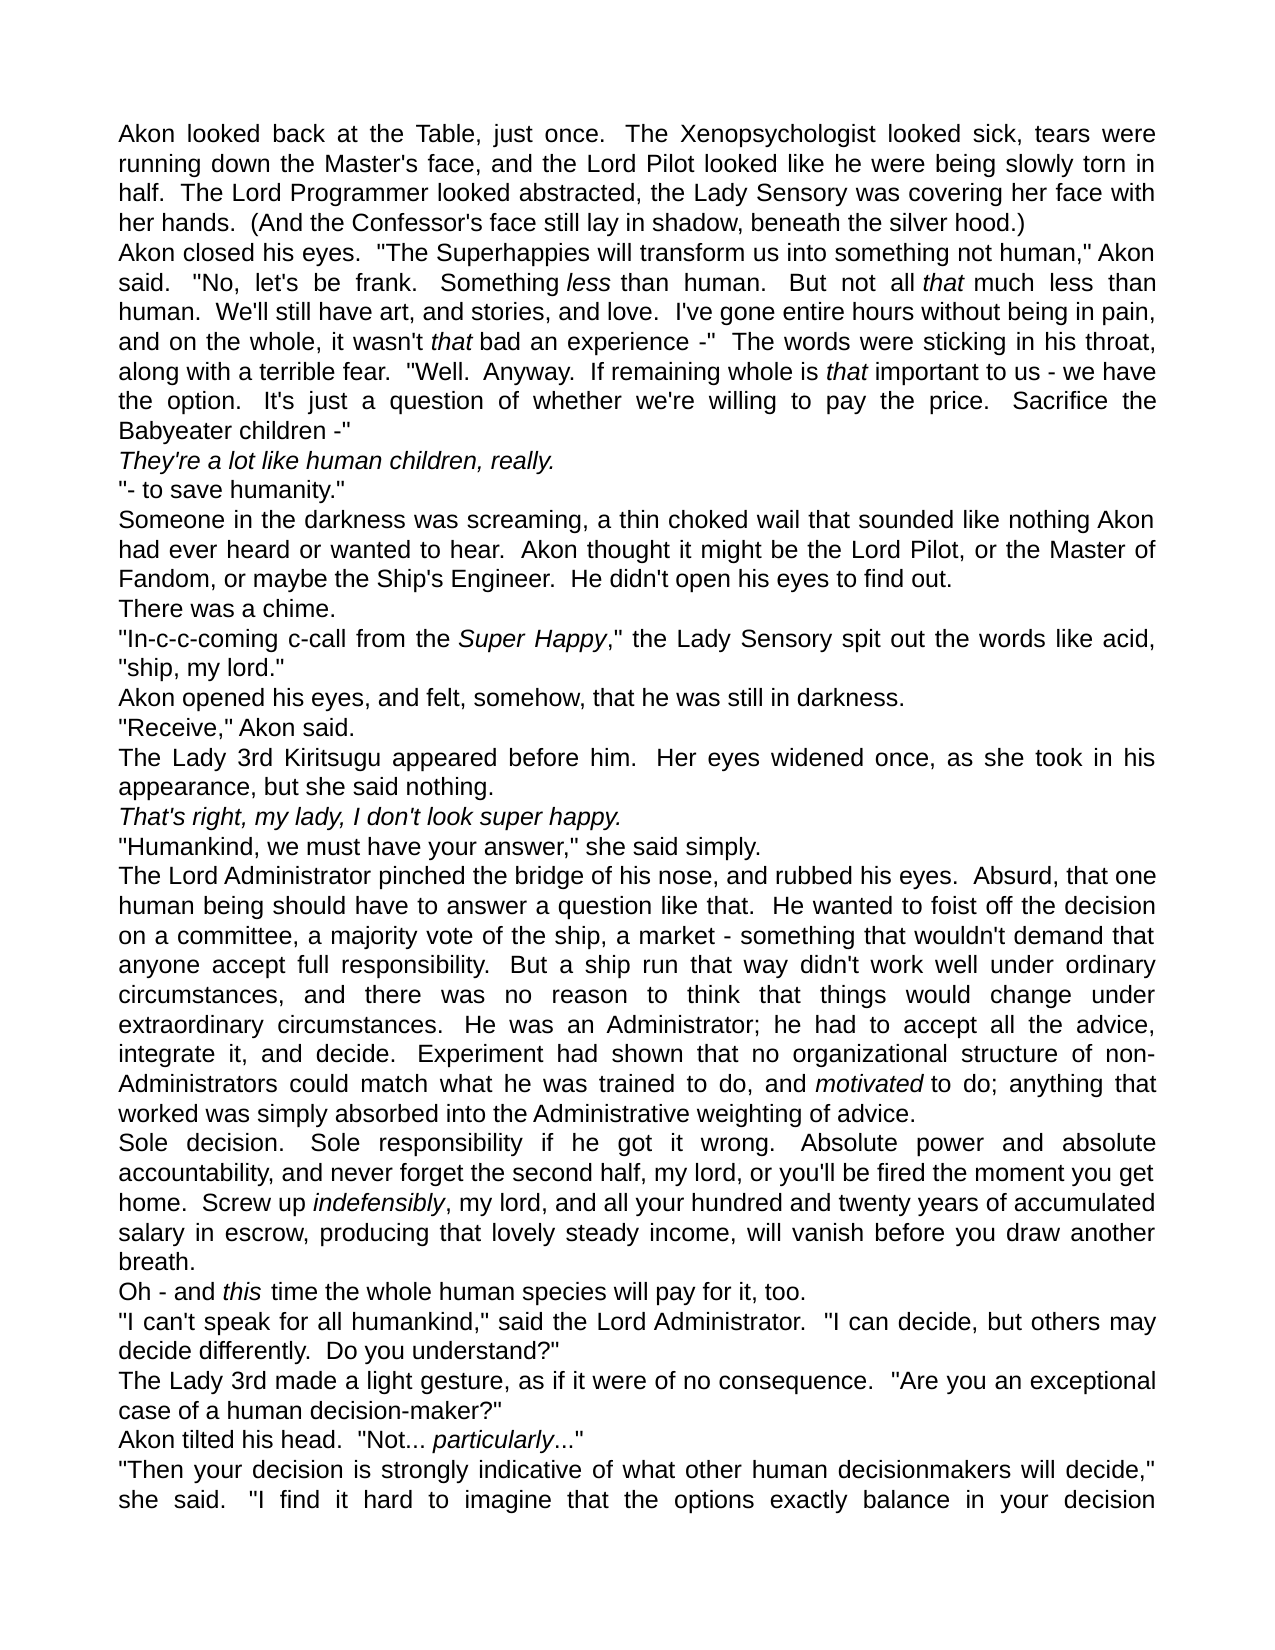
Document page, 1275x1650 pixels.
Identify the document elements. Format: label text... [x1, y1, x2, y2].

text Akon opened his eyes, and felt, somehow, that he was still in darkness. [118, 682, 1157, 712]
text They're a lot like human children, really. [118, 445, 1157, 474]
text "In-c-c-coming c-call from the Super Happy," the Lady Sensory spit out the words like acid, "ship, my lord." [118, 623, 1157, 682]
text Akon tilted his head. "Not... particularly..." [118, 1424, 1157, 1454]
text "- to save humanity." [118, 474, 1157, 504]
text The Lady 3rd Kiritsugu appeared before him. Her eyes widened once, as she took in his appearance, but she said nothing. [118, 742, 1157, 801]
text The Lord Administrator pinched the bridge of his nose, and rubbed his eyes. Absurd, that one human being should have to answer a question like that. He wanted to foist off the decision on a committee, a majority vote of the ship, a market - something that wouldn't demand that anyone accept full responsibility. But a ship run that way didn't work well under ordinary circumstances, and there was no reason to think that things would change under extraordinary circumstances. He was an Administrator; he had to accept all the advice, integrate it, and decide. Experiment had shown that no organizational structure of non-Administrators could match what he was trained to do, and motivated to do; anything that worked was simply absorbed into the Administrative weighting of advice. [118, 860, 1157, 1127]
text "Then your decision is strongly indicative of what other human decisionmakers will decide," she said. "I find it hard to imagine that the options exactly balance in your decision [118, 1454, 1157, 1513]
text The Lady 3rd made a light gesture, as if it were of no consequence. "Are you an exceptional case of a human decision-maker?" [118, 1365, 1157, 1424]
text Sole decision. Sole responsibility if he got it wrong. Absolute power and absolute accountability, and never forget the second half, my lord, or you'll be fired the moment you get home. Screw up indefensibly, my lord, and all your hundred and twenty years of accumulated salary in escrow, producing that lovely steady income, will vanish before you draw another breath. [118, 1127, 1157, 1276]
text Someone in the darkness was screaming, a thin choked wail that sounded like nothing Akon had ever heard or wanted to hear. Akon thought it might be the Lord Pilot, or the Master of Fandom, or maybe the Ship's Engineer. He didn't open his eyes to find out. [118, 504, 1157, 593]
text There was a chime. [118, 593, 1157, 623]
text Akon looked back at the Table, just once. The Xenopsychologist looked sick, tears were running down the Master's face, and the Lord Pilot looked like he were being slowly torn in half. The Lord Programmer looked abstracted, the Lady Sensory was covering her face with her hands. (And the Confessor's face still lay in shadow, beneath the silver hood.) [118, 118, 1157, 237]
text That's right, my lady, I don't look super happy. [118, 801, 1157, 831]
text Oh - and this time the whole human species will pay for it, too. [118, 1276, 1157, 1306]
text "Receive," Akon said. [118, 712, 1157, 742]
text "I can't speak for all humankind," said the Lord Administrator. "I can decide, but others may decide differently. Do you understand?" [118, 1306, 1157, 1365]
text "Humankind, we must have your answer," she said simply. [118, 831, 1157, 860]
text Akon closed his eyes. "The Superhappies will transform us into something not human," Akon said. "No, let's be frank. Something less than human. But not all that much less than human. We'll still have art, and stories, and love. I've gone entire hours without being in pain, and on the whole, it wasn't that bad an experience -" The words were sticking in his throat, along with a terrible fear. "Well. Anyway. If remaining whole is that important to us - we have the option. It's just a question of whether we're willing to pay the price. Sacrifice the Babyeater children -" [118, 237, 1157, 445]
